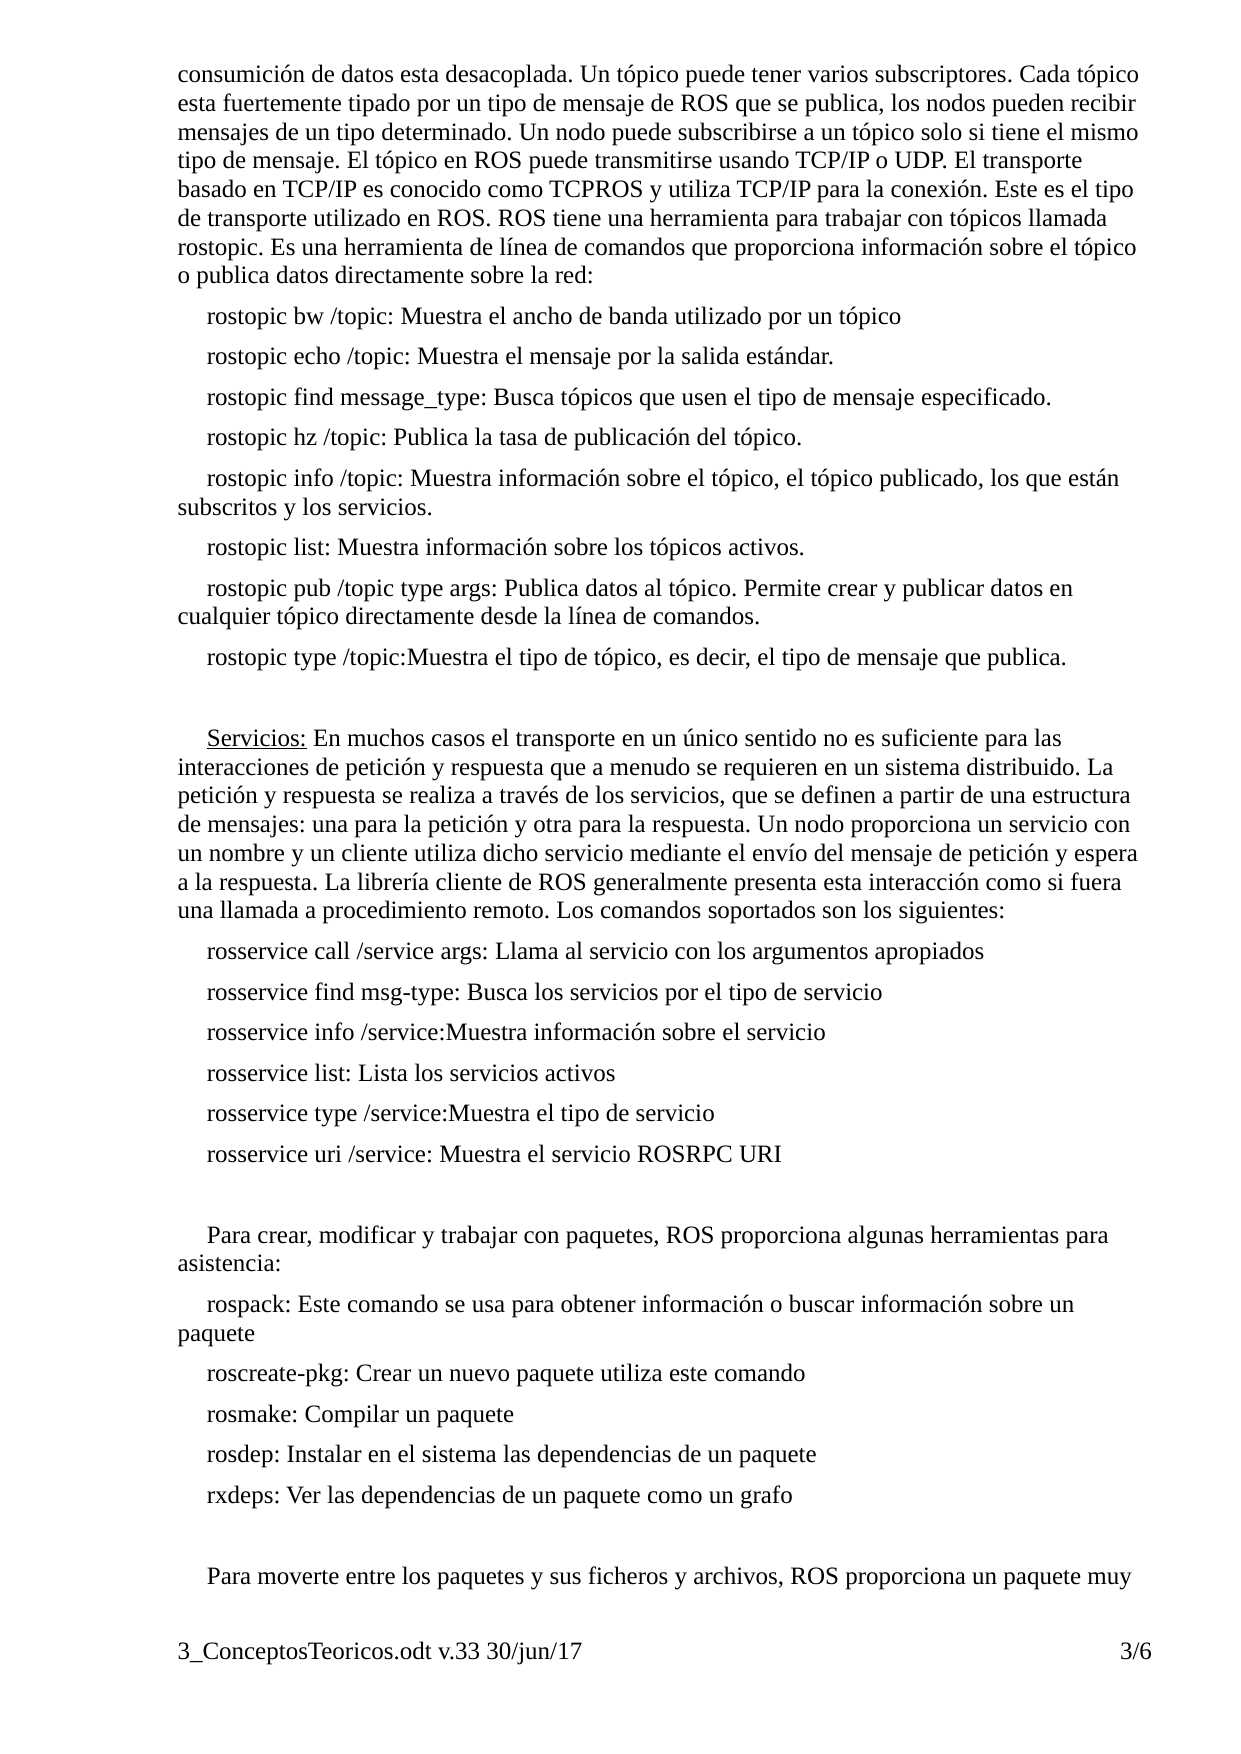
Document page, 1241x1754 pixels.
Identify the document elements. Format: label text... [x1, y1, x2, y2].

text rostopic type /topic:Muestra el tipo de tópico, es decir, el tipo de mensaje que publica. [177, 642, 1152, 671]
text rosservice call /service args: Llama al servicio con los argumentos apropiados [177, 936, 1152, 965]
text rostopic hz /topic: Publica la tasa de publicación del tópico. [177, 422, 1152, 451]
text rosservice info /service:Muestra información sobre el servicio [177, 1017, 1152, 1046]
text roscreate-pkg: Crear un nuevo paquete utiliza este comando [177, 1358, 1152, 1387]
text Para moverte entre los paquetes y sus ficheros y archivos, ROS proporciona un paquete muy [177, 1561, 1152, 1589]
text rospack: Este comando se usa para obtener información o buscar información sobre un paquete [177, 1289, 1152, 1346]
text consumición de datos esta desacoplada. Un tópico puede tener varios subscriptores. Cada tópico esta fuertemente tipado por un tipo de mensaje de ROS que se publica, los nodos pueden recibir mensajes de un tipo determinado. Un nodo puede subscribirse a un tópico solo si tiene el mismo tipo de mensaje. El tópico en ROS puede transmitirse usando TCP/IP o UDP. El transporte basado en TCP/IP es conocido como TCPROS y utiliza TCP/IP para la conexión. Este es el tipo de transporte utilizado en ROS. ROS tiene una herramienta para trabajar con tópicos llamada rostopic. Es una herramienta de línea de comandos que proporciona información sobre el tópico o publica datos directamente sobre la red: [177, 59, 1152, 289]
text rostopic info /topic: Muestra información sobre el tópico, el tópico publicado, los que están subscritos y los servicios. [177, 463, 1152, 520]
text rostopic find message_type: Busca tópicos que usen el tipo de mensaje especificado. [177, 382, 1152, 411]
text rosmake: Compilar un paquete [177, 1399, 1152, 1427]
text rosservice uri /service: Muestra el servicio ROSRPC URI [177, 1139, 1152, 1167]
text rostopic list: Muestra información sobre los tópicos activos. [177, 532, 1152, 561]
text Para crear, modificar y trabajar con paquetes, ROS proporciona algunas herramientas para asistencia: [177, 1220, 1152, 1277]
text rxdeps: Ver las dependencias de un paquete como un grafo [177, 1480, 1152, 1508]
text rostopic echo /topic: Muestra el mensaje por la salida estándar. [177, 341, 1152, 370]
text rosdep: Instalar en el sistema las dependencias de un paquete [177, 1439, 1152, 1468]
text rosservice list: Lista los servicios activos [177, 1058, 1152, 1086]
text rosservice find msg-type: Busca los servicios por el tipo de servicio [177, 977, 1152, 1005]
text rostopic pub /topic type args: Publica datos al tópico. Permite crear y publicar datos en cualquier tópico directamente desde la línea de comandos. [177, 573, 1152, 630]
text rosservice type /service:Muestra el tipo de servicio [177, 1098, 1152, 1127]
text rostopic bw /topic: Muestra el ancho de banda utilizado por un tópico [177, 301, 1152, 329]
text Servicios: En muchos casos el transporte en un único sentido no es suficiente para las interacciones de petición y respuesta que a menudo se requieren en un sistema distribuido. La petición y respuesta se realiza a través de los servicios, que se definen a partir de una estructura de mensajes: una para la petición y otra para la respuesta. Un nodo proporciona un servicio con un nombre y un cliente utiliza dicho servicio mediante el envío del mensaje de petición y espera a la respuesta. La librería cliente de ROS generalmente presenta esta interacción como si fuera una llamada a procedimiento remoto. Los comandos soportados son los siguientes: [177, 723, 1152, 924]
